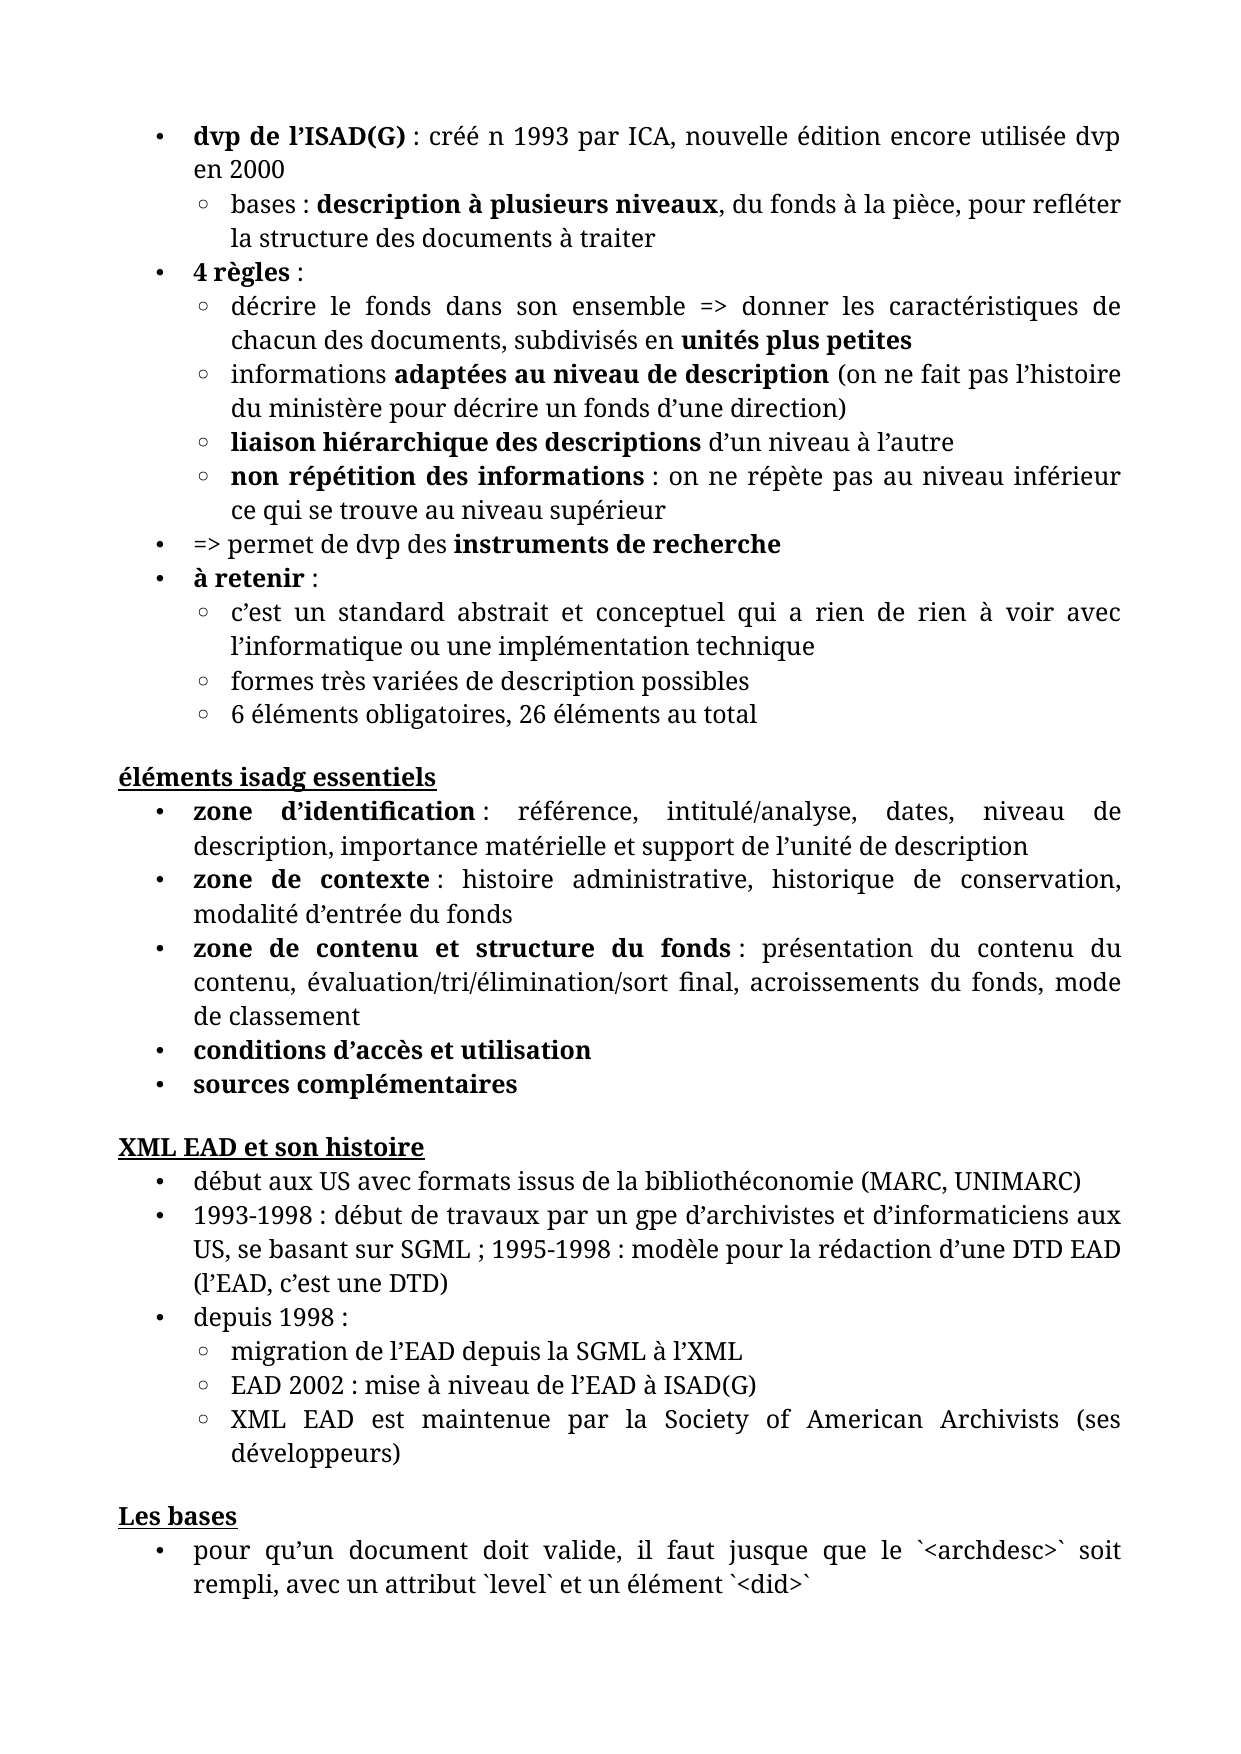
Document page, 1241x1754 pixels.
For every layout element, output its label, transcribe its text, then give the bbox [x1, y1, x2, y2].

list décrire le fonds dans son ensemble => donner les caractéristiques de chacun des documents, subdivisés en unités plus petites [193, 288, 1122, 357]
list depuis 1998 : [156, 1300, 1122, 1334]
list formes très variées de description possibles [193, 663, 1122, 697]
list => permet de dvp des instruments de recherche [156, 527, 1122, 561]
list conditions d’accès et utilisation [156, 1032, 1122, 1067]
list zone d’identification : référence, intitulé/analyse, dates, niveau de description, importance matérielle et support de l’unité de description [156, 794, 1122, 862]
list migration de l’EAD depuis la SGML à l’XML [193, 1334, 1122, 1368]
text Les bases [118, 1499, 1122, 1533]
list informations adaptées au niveau de description (on ne fait pas l’histoire du ministère pour décrire un fonds d’une direction) [193, 357, 1122, 425]
list pour qu’un document doit valide, il faut jusque que le `<archdesc>` soit rempli, avec un attribut `level` et un élément `<did>` [156, 1533, 1122, 1601]
list XML EAD est maintenue par la Society of American Archivists (ses développeurs) [193, 1402, 1122, 1470]
list liaison hiérarchique des descriptions d’un niveau à l’autre [193, 425, 1122, 459]
list zone de contenu et structure du fonds : présentation du contenu du contenu, évaluation/tri/élimination/sort final, acroissements du fonds, mode de classement [156, 930, 1122, 1032]
text XML EAD et son histoire [118, 1129, 1122, 1163]
text éléments isadg essentiels [118, 760, 1122, 794]
list sources complémentaires [156, 1067, 1122, 1101]
list début aux US avec formats issus de la bibliothéconomie (MARC, UNIMARC) [156, 1163, 1122, 1197]
list 6 éléments obligatoires, 26 éléments au total [193, 697, 1122, 731]
list à retenir : [156, 561, 1122, 595]
list c’est un standard abstrait et conceptuel qui a rien de rien à voir avec l’informatique ou une implémentation technique [193, 595, 1122, 663]
list dvp de l’ISAD(G) : créé n 1993 par ICA, nouvelle édition encore utilisée dvp en 2000 [156, 118, 1122, 186]
list 1993-1998 : début de travaux par un gpe d’archivistes et d’informaticiens aux US, se basant sur SGML ; 1995-1998 : modèle pour la rédaction d’une DTD EAD (l’EAD, c’est une DTD) [156, 1197, 1122, 1300]
list 4 règles : [156, 254, 1122, 288]
list zone de contexte : histoire administrative, historique de conservation, modalité d’entrée du fonds [156, 862, 1122, 930]
list EAD 2002 : mise à niveau de l’EAD à ISAD(G) [193, 1368, 1122, 1402]
list non répétition des informations : on ne répète pas au niveau inférieur ce qui se trouve au niveau supérieur [193, 459, 1122, 527]
list bases : description à plusieurs niveaux, du fonds à la pièce, pour refléter la structure des documents à traiter [193, 186, 1122, 254]
